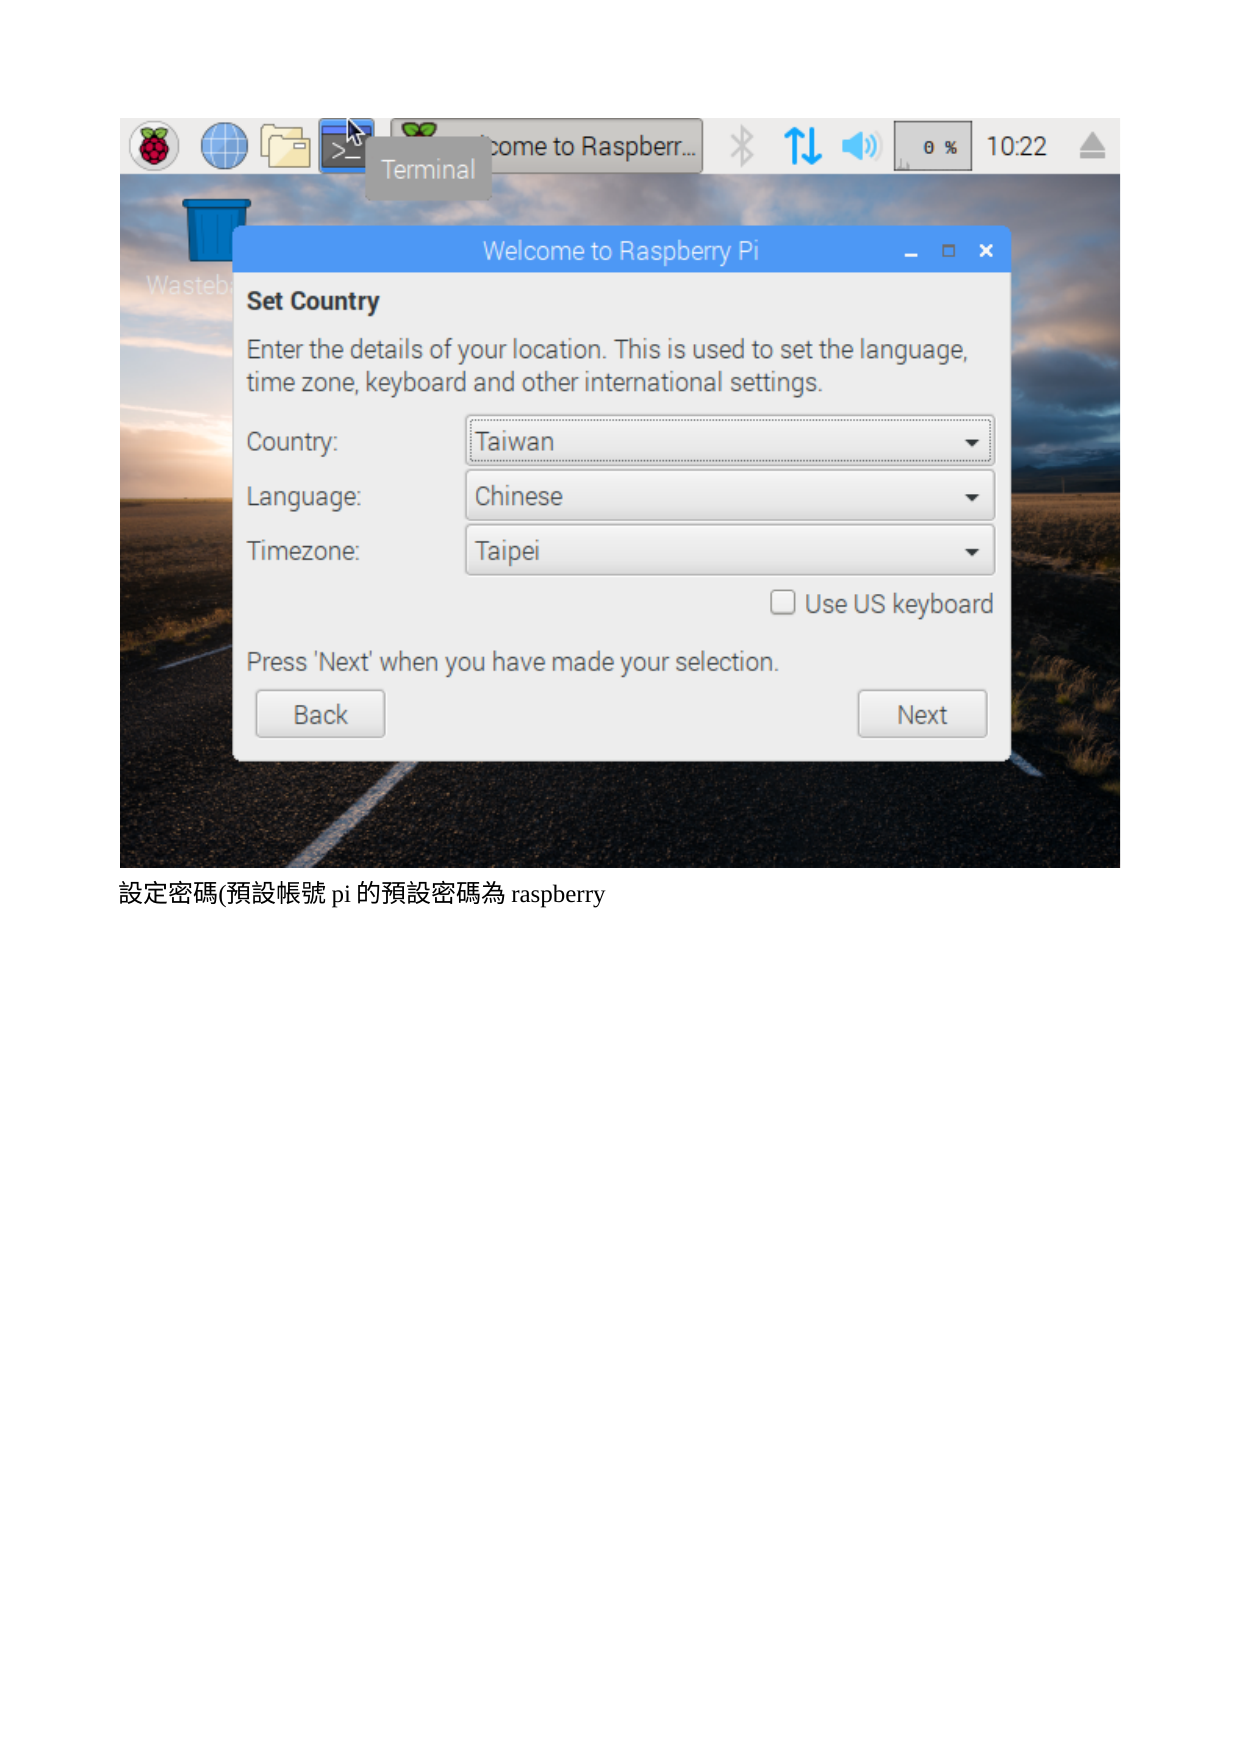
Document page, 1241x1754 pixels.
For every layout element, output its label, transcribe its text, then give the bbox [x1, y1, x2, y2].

text 設定密碼(預設帳號pi的預設密碼為raspberry [118, 118, 1122, 910]
picture [120, 118, 1121, 868]
